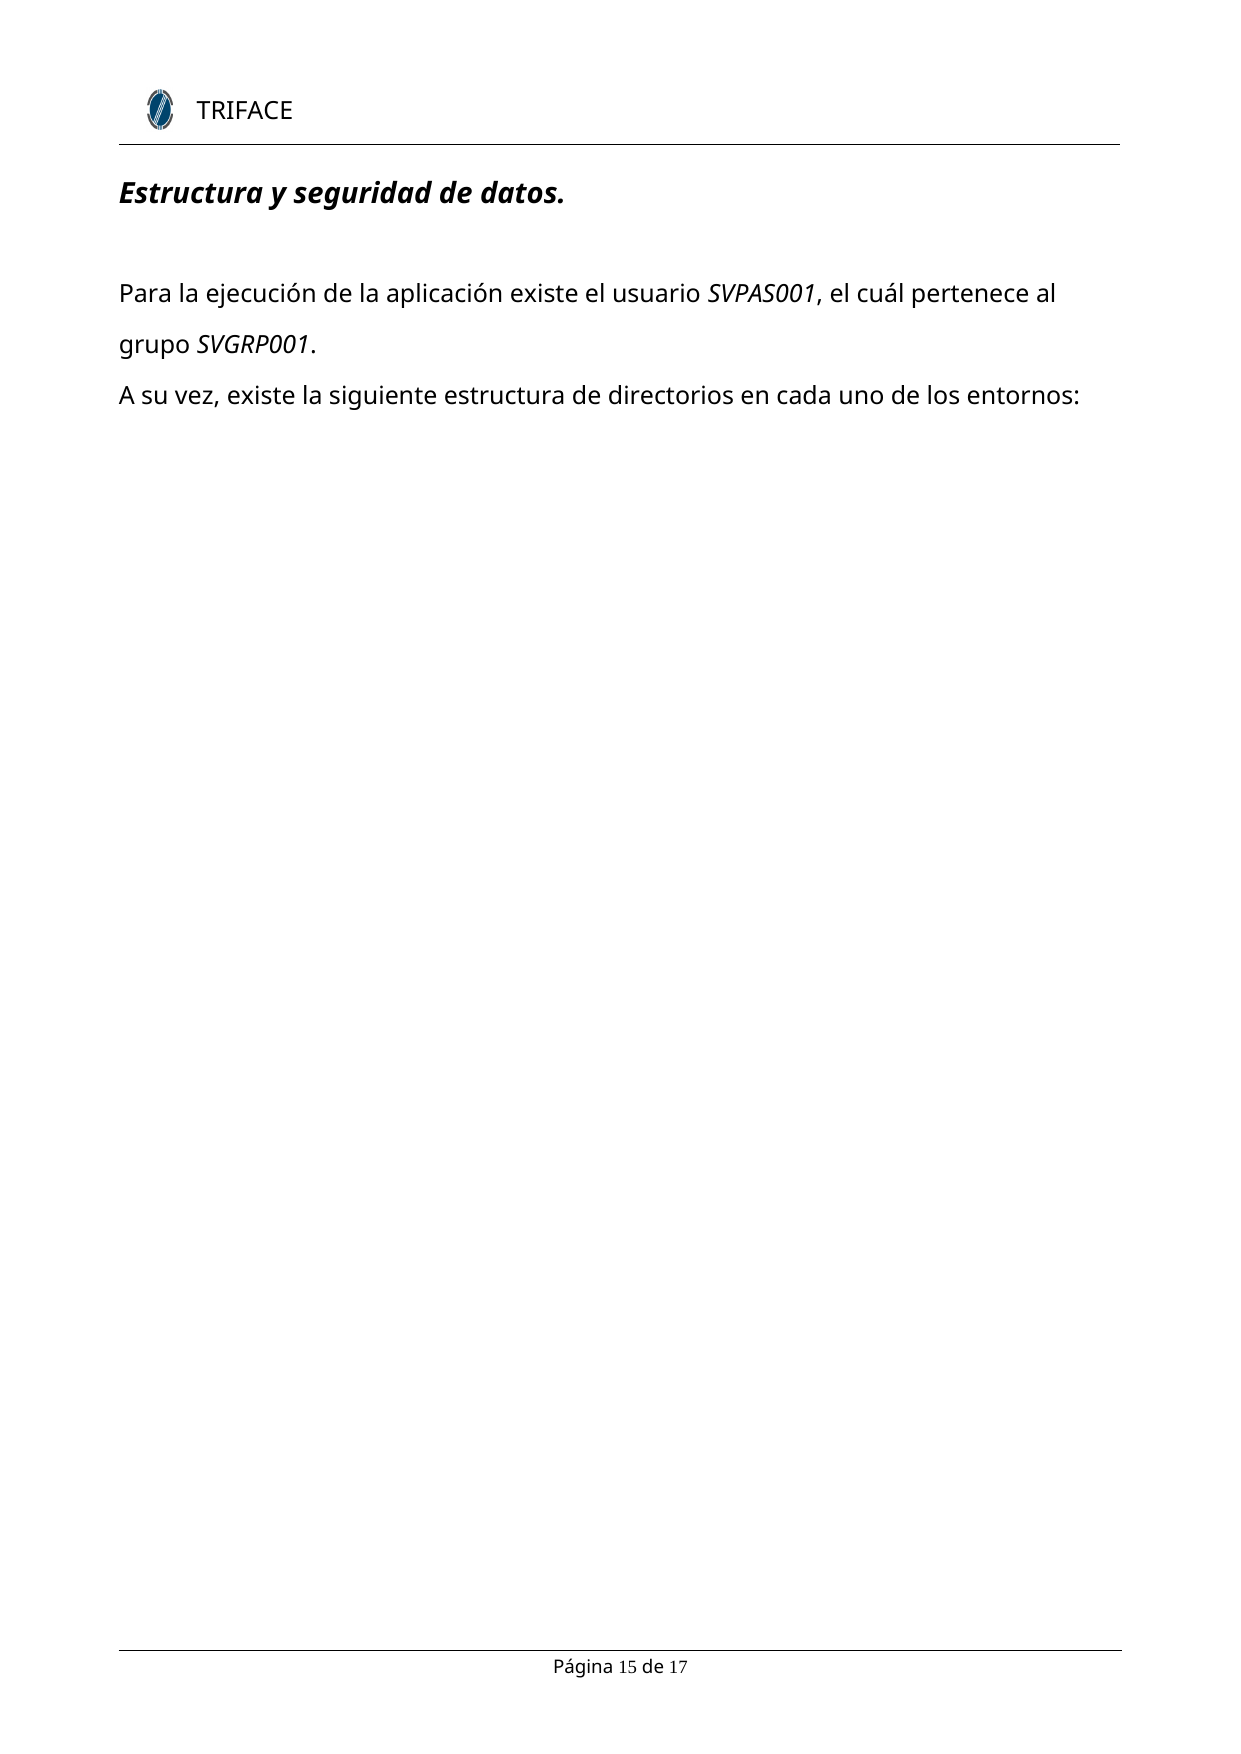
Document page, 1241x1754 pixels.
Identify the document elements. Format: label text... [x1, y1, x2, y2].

text A su vez, existe la siguiente estructura de directorios en cada uno de los entornos: [118, 378, 1122, 412]
picture [146, 87, 173, 132]
text Para la ejecución de la aplicación existe el usuario SVPAS001, el cuál pertenece al grupo SVGRP001. [118, 276, 1122, 361]
